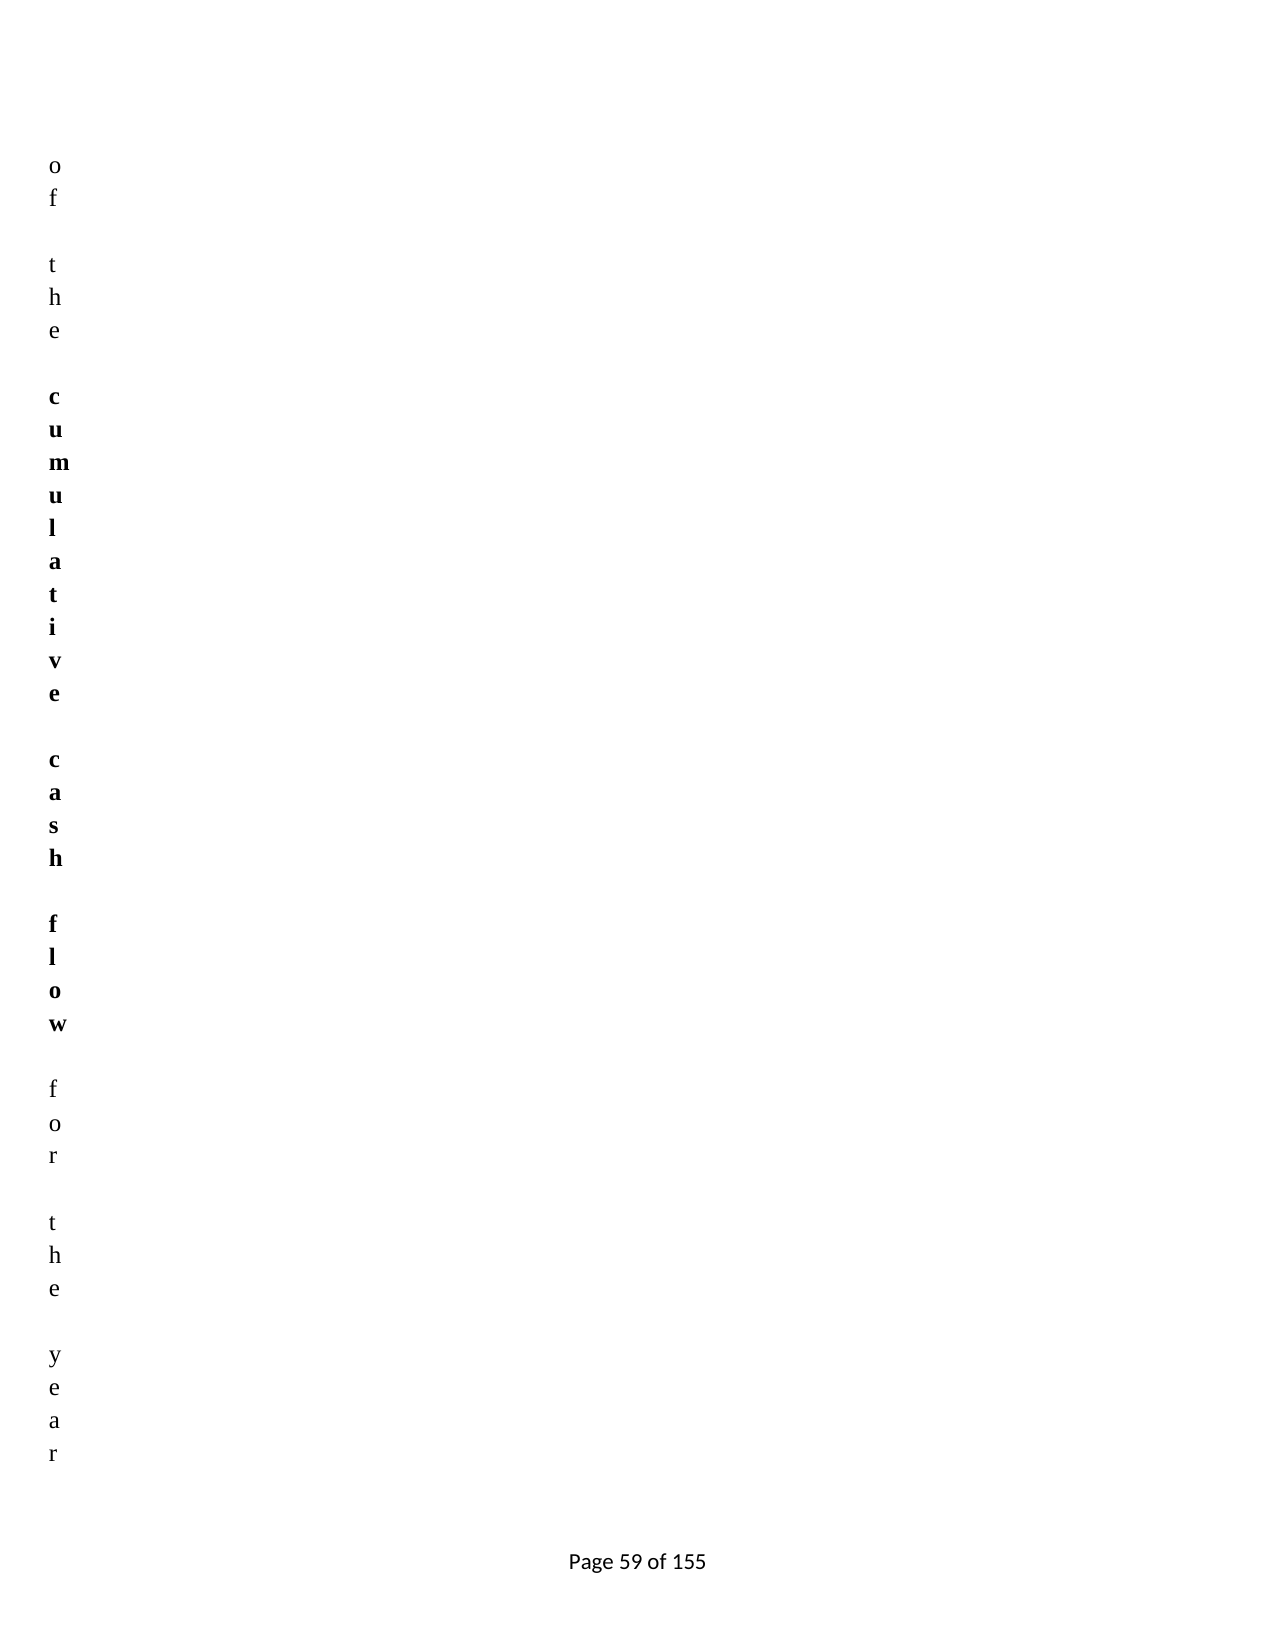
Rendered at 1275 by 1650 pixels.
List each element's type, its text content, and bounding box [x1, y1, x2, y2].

table_cell [809, 150, 1066, 1499]
table_cell [551, 150, 808, 1499]
table_cell [1066, 150, 1275, 1499]
table_cell [295, 150, 551, 1499]
table_cell of the cumulative cash flow for the year [38, 150, 294, 1499]
